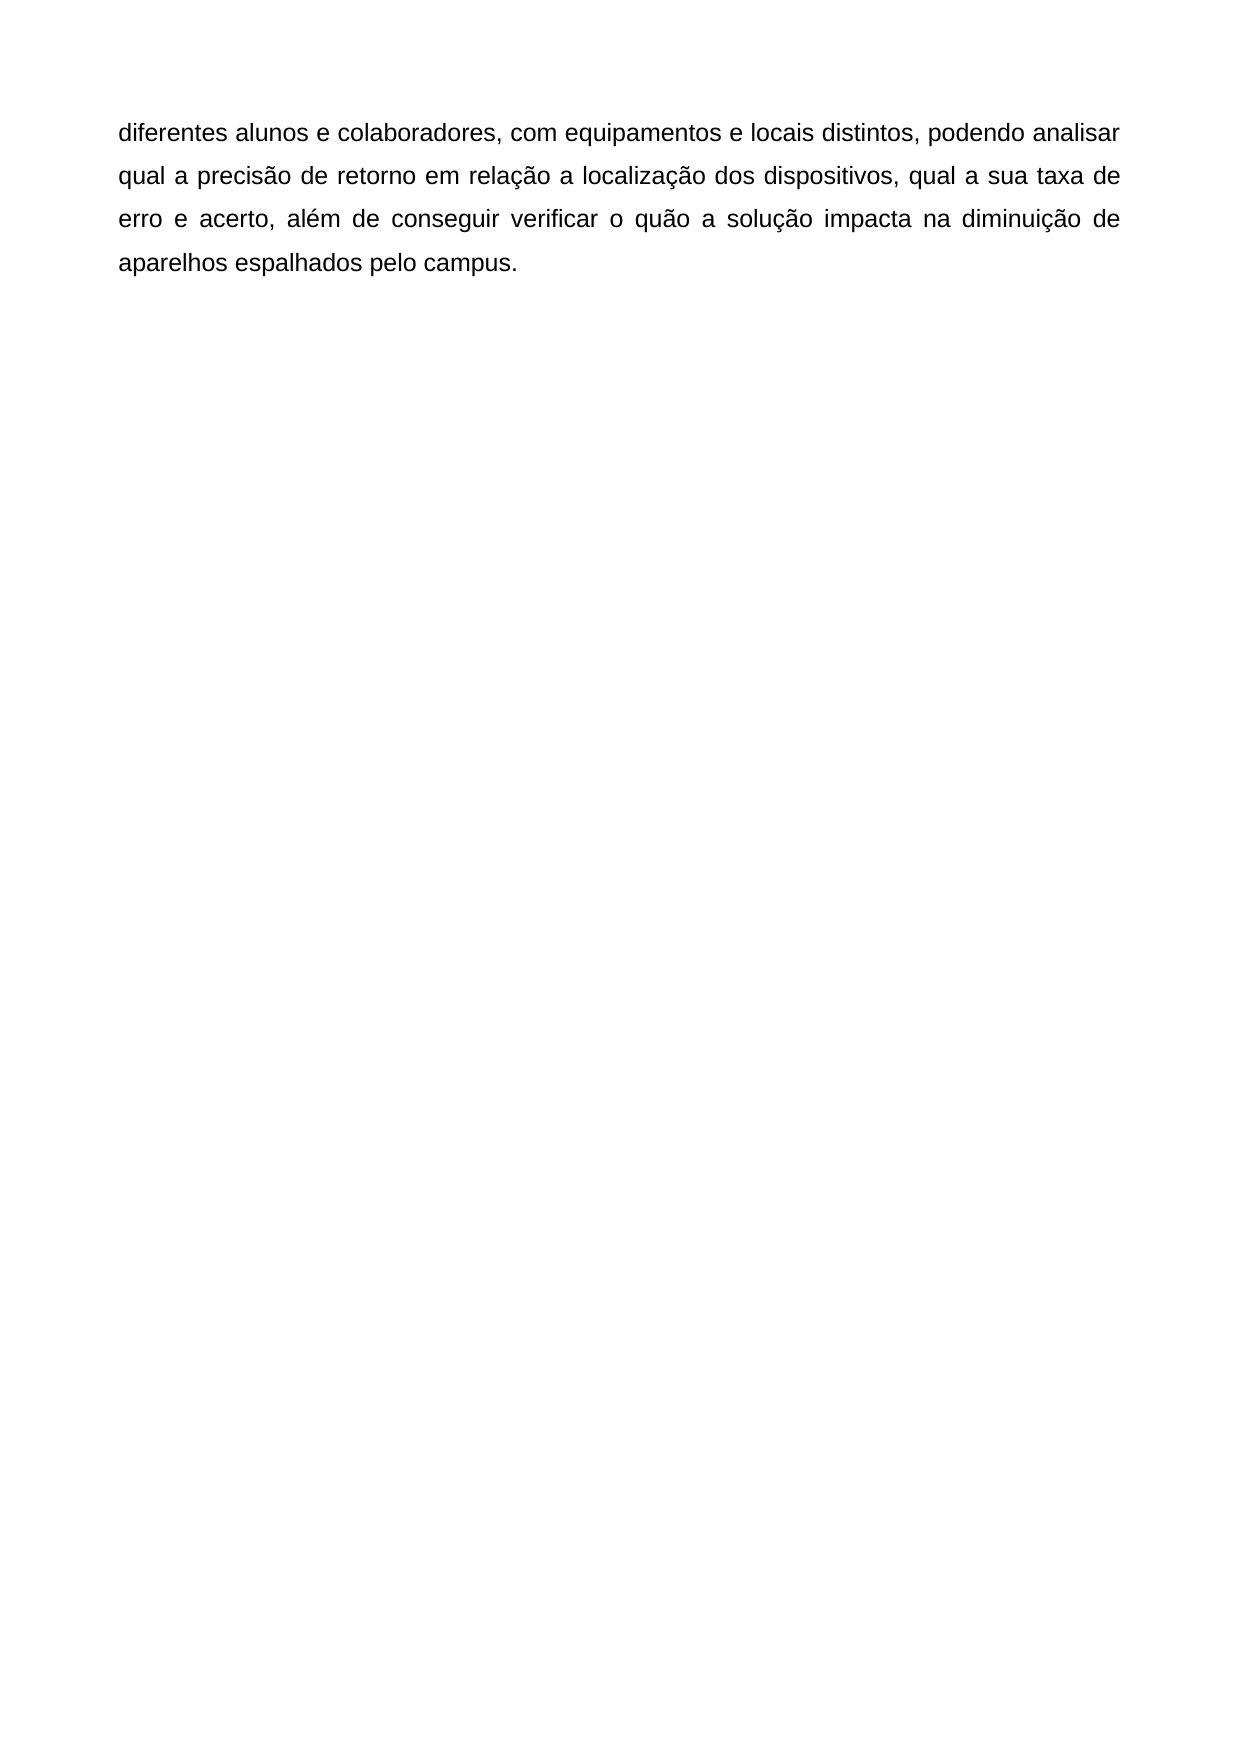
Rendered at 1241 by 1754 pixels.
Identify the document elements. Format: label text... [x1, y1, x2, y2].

text diferentes alunos e colaboradores, com equipamentos e locais distintos, podendo analisar qual a precisão de retorno em relação a localização dos dispositivos, qual a sua taxa de erro e acerto, além de conseguir verificar o quão a solução impacta na diminuição de aparelhos espalhados pelo campus. [118, 118, 1122, 276]
